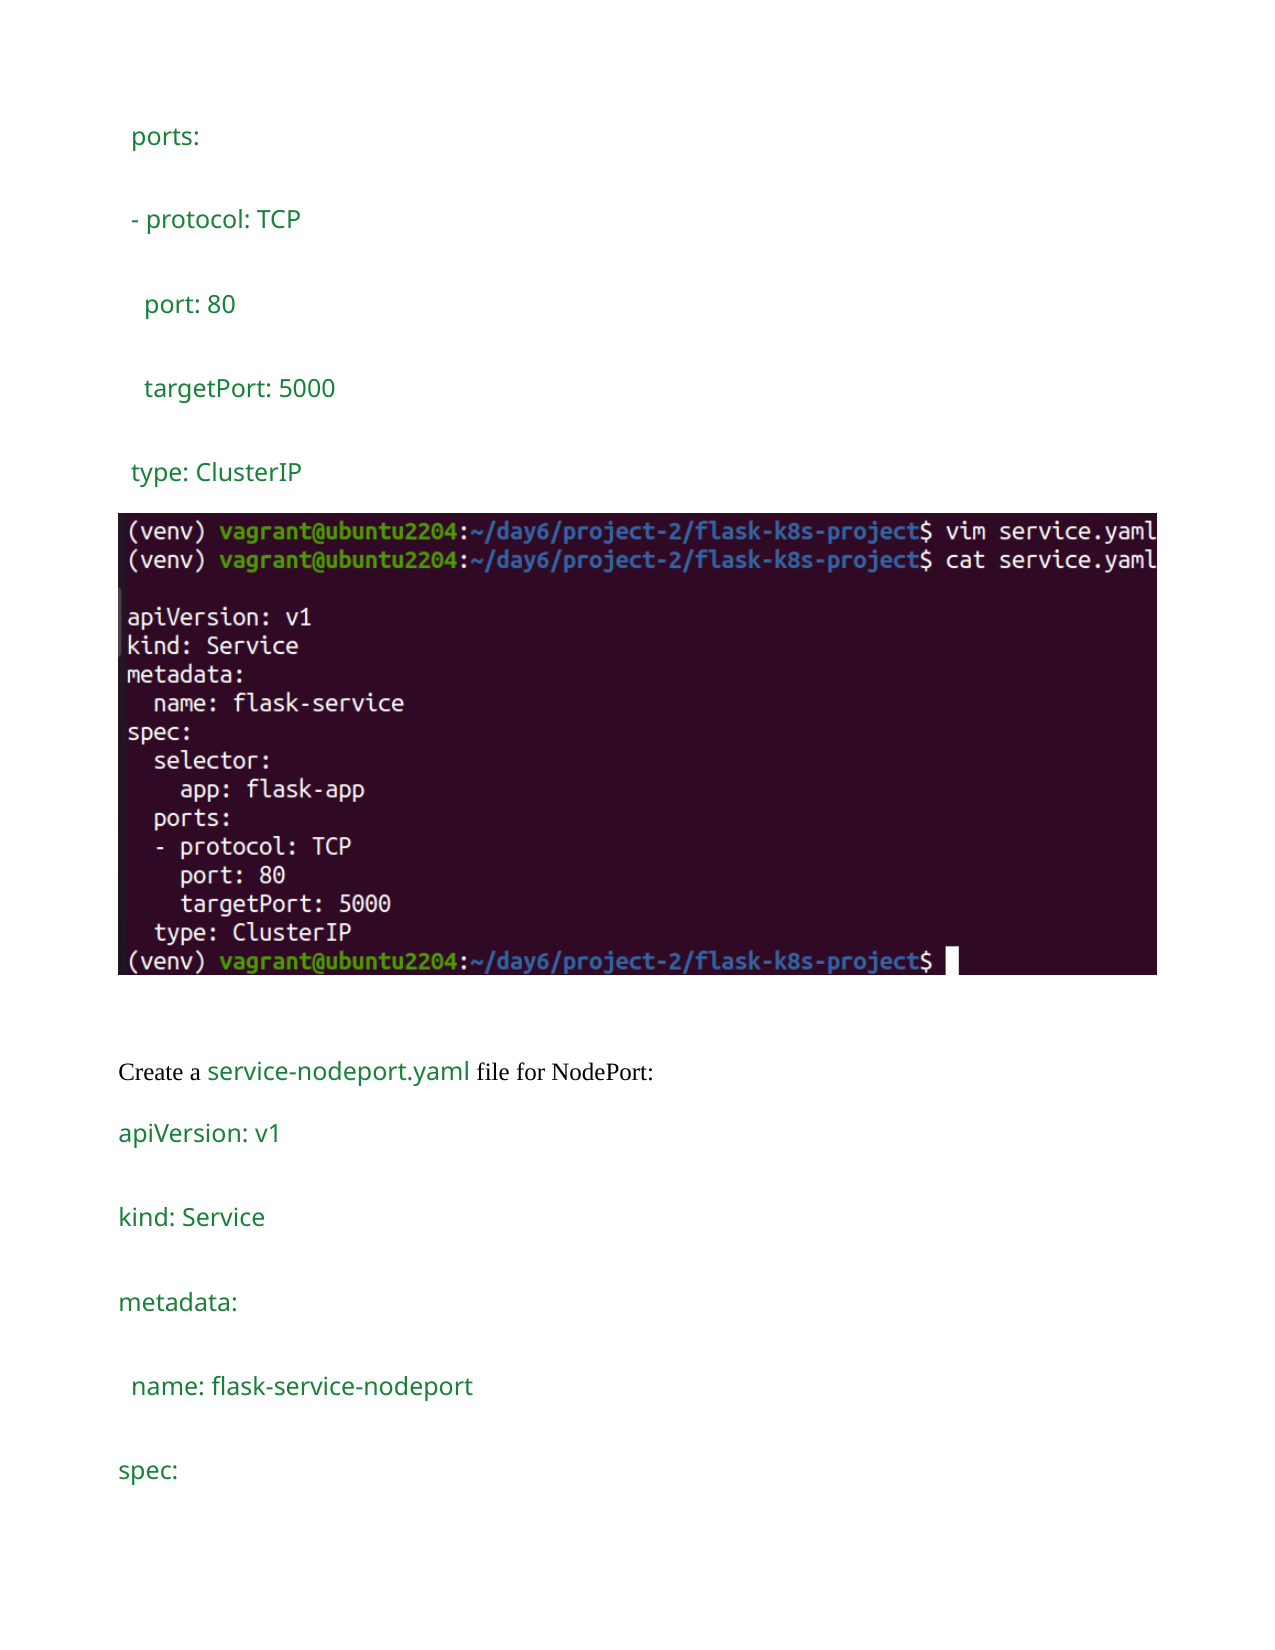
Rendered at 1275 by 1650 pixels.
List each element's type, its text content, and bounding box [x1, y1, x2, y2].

picture [118, 513, 1157, 975]
text - protocol: TCP [118, 202, 1157, 236]
text name: flask-service-nodeport [118, 1368, 1157, 1402]
text kind: Service [118, 1200, 1157, 1234]
text port: 80 [118, 286, 1157, 320]
text targetPort: 5000 [118, 370, 1157, 404]
text metadata: [118, 1284, 1157, 1318]
text ports: [118, 118, 1157, 152]
text spec: [118, 1452, 1157, 1486]
text type: ClusterIP [118, 454, 1157, 488]
text Create a service-nodeport.yaml file for NodePort: apiVersion: v1 [118, 1053, 1157, 1150]
